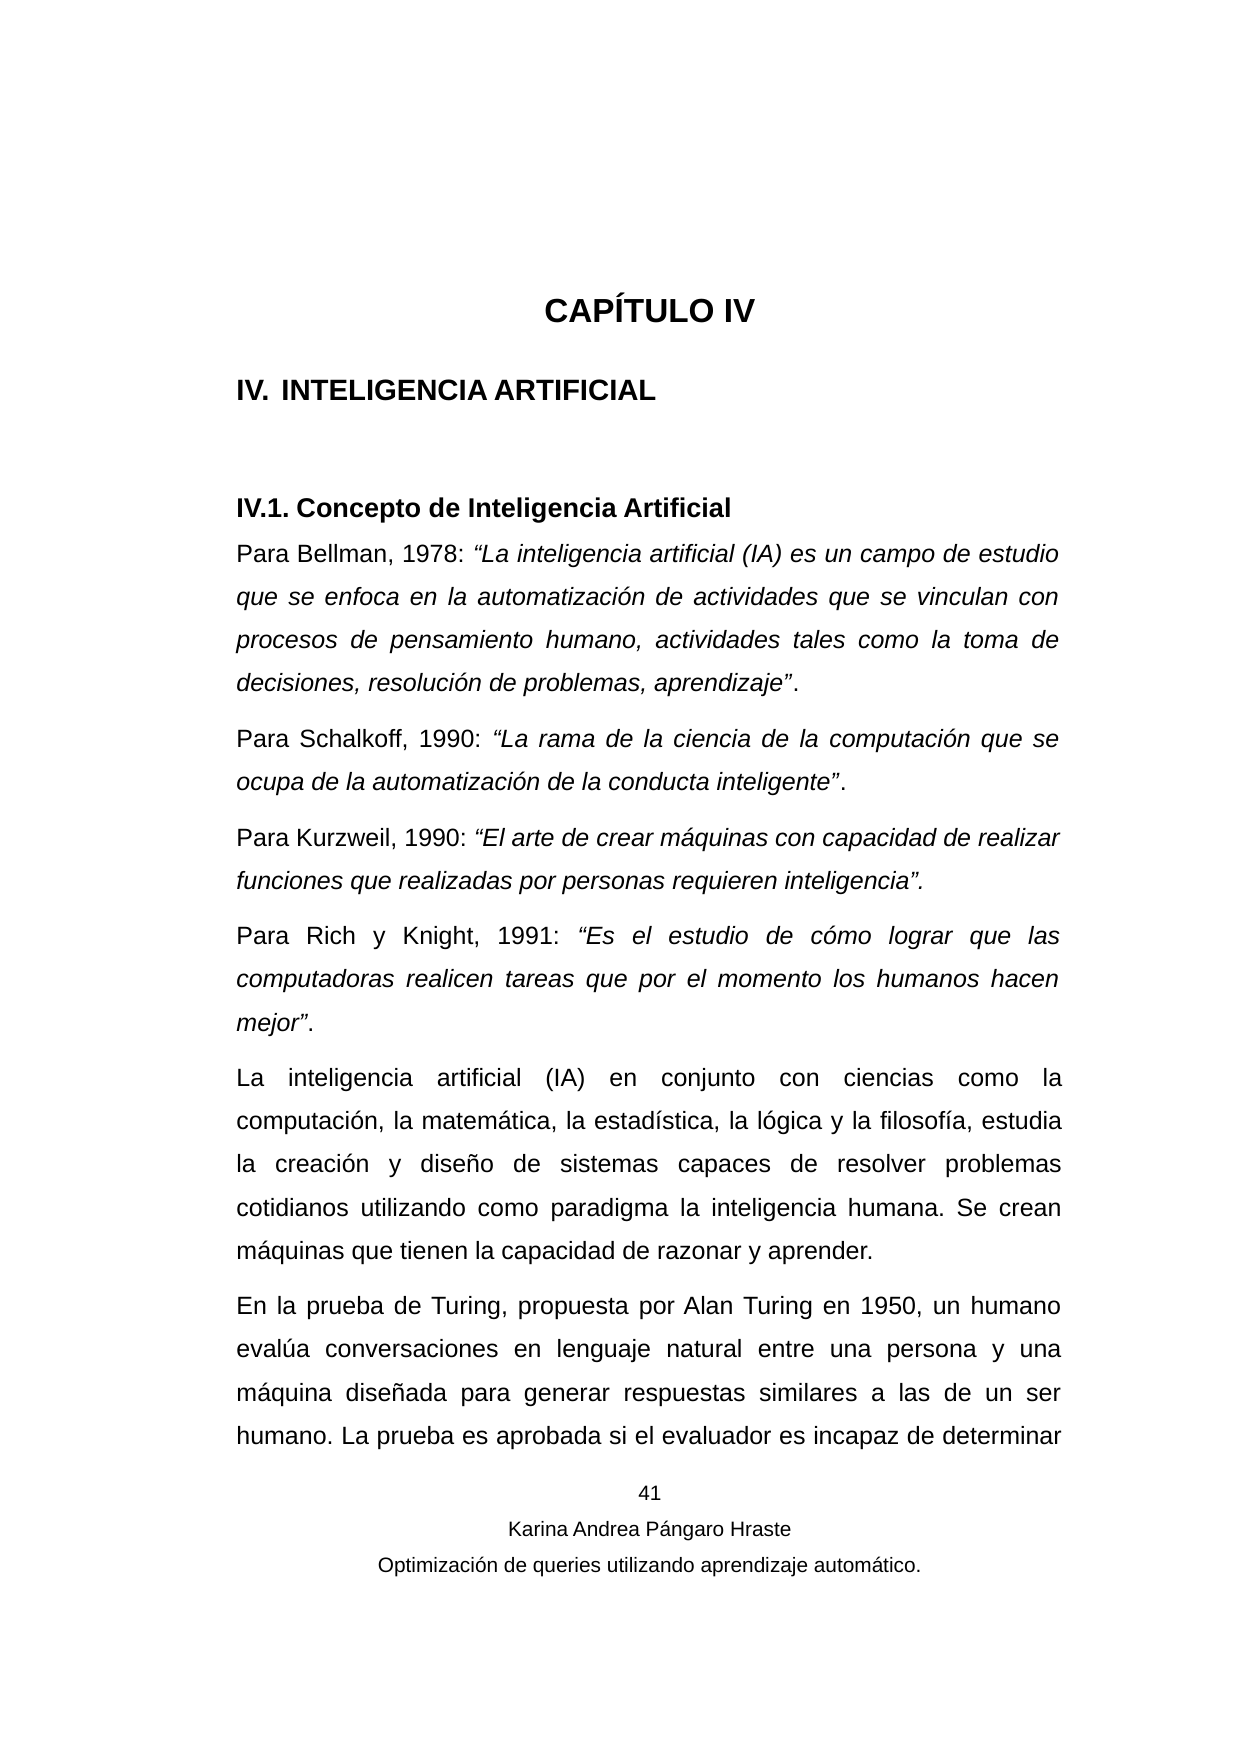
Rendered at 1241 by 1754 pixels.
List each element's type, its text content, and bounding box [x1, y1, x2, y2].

text Para Rich y Knight, 1991: “Es el estudio de cómo lograr que las computadoras realicen tareas que por el momento los humanos hacen mejor”. [236, 921, 1063, 1036]
text Para Schalkoff, 1990: “La rama de la ciencia de la computación que se ocupa de la automatización de la conducta inteligente”. [236, 724, 1063, 796]
text Para Kurzweil, 1990: “El arte de crear máquinas con capacidad de realizar funciones que realizadas por personas requieren inteligencia”. [236, 822, 1063, 894]
text En la prueba de Turing, propuesta por Alan Turing en 1950, un humano evalúa conversaciones en lenguaje natural entre una persona y una máquina diseñada para generar respuestas similares a las de un ser humano. La prueba es aprobada si el evaluador es incapaz de determinar [236, 1291, 1063, 1449]
subtitle INTELIGENCIA ARTIFICIAL [236, 373, 1063, 407]
subtitle CAPÍTULO IV [236, 291, 1063, 329]
text Para Bellman, 1978: “La inteligencia artificial (IA) es un campo de estudio que se enfoca en la automatización de actividades que se vinculan con procesos de pensamiento humano, actividades tales como la toma de decisiones, resolución de problemas, aprendizaje”. [236, 539, 1063, 697]
subtitle Concepto de Inteligencia Artificial [236, 492, 1063, 523]
text La inteligencia artificial (IA) en conjunto con ciencias como la computación, la matemática, la estadística, la lógica y la filosofía, estudia la creación y diseño de sistemas capaces de resolver problemas cotidianos utilizando como paradigma la inteligencia humana. Se crean máquinas que tienen la capacidad de razonar y aprender. [236, 1063, 1063, 1264]
